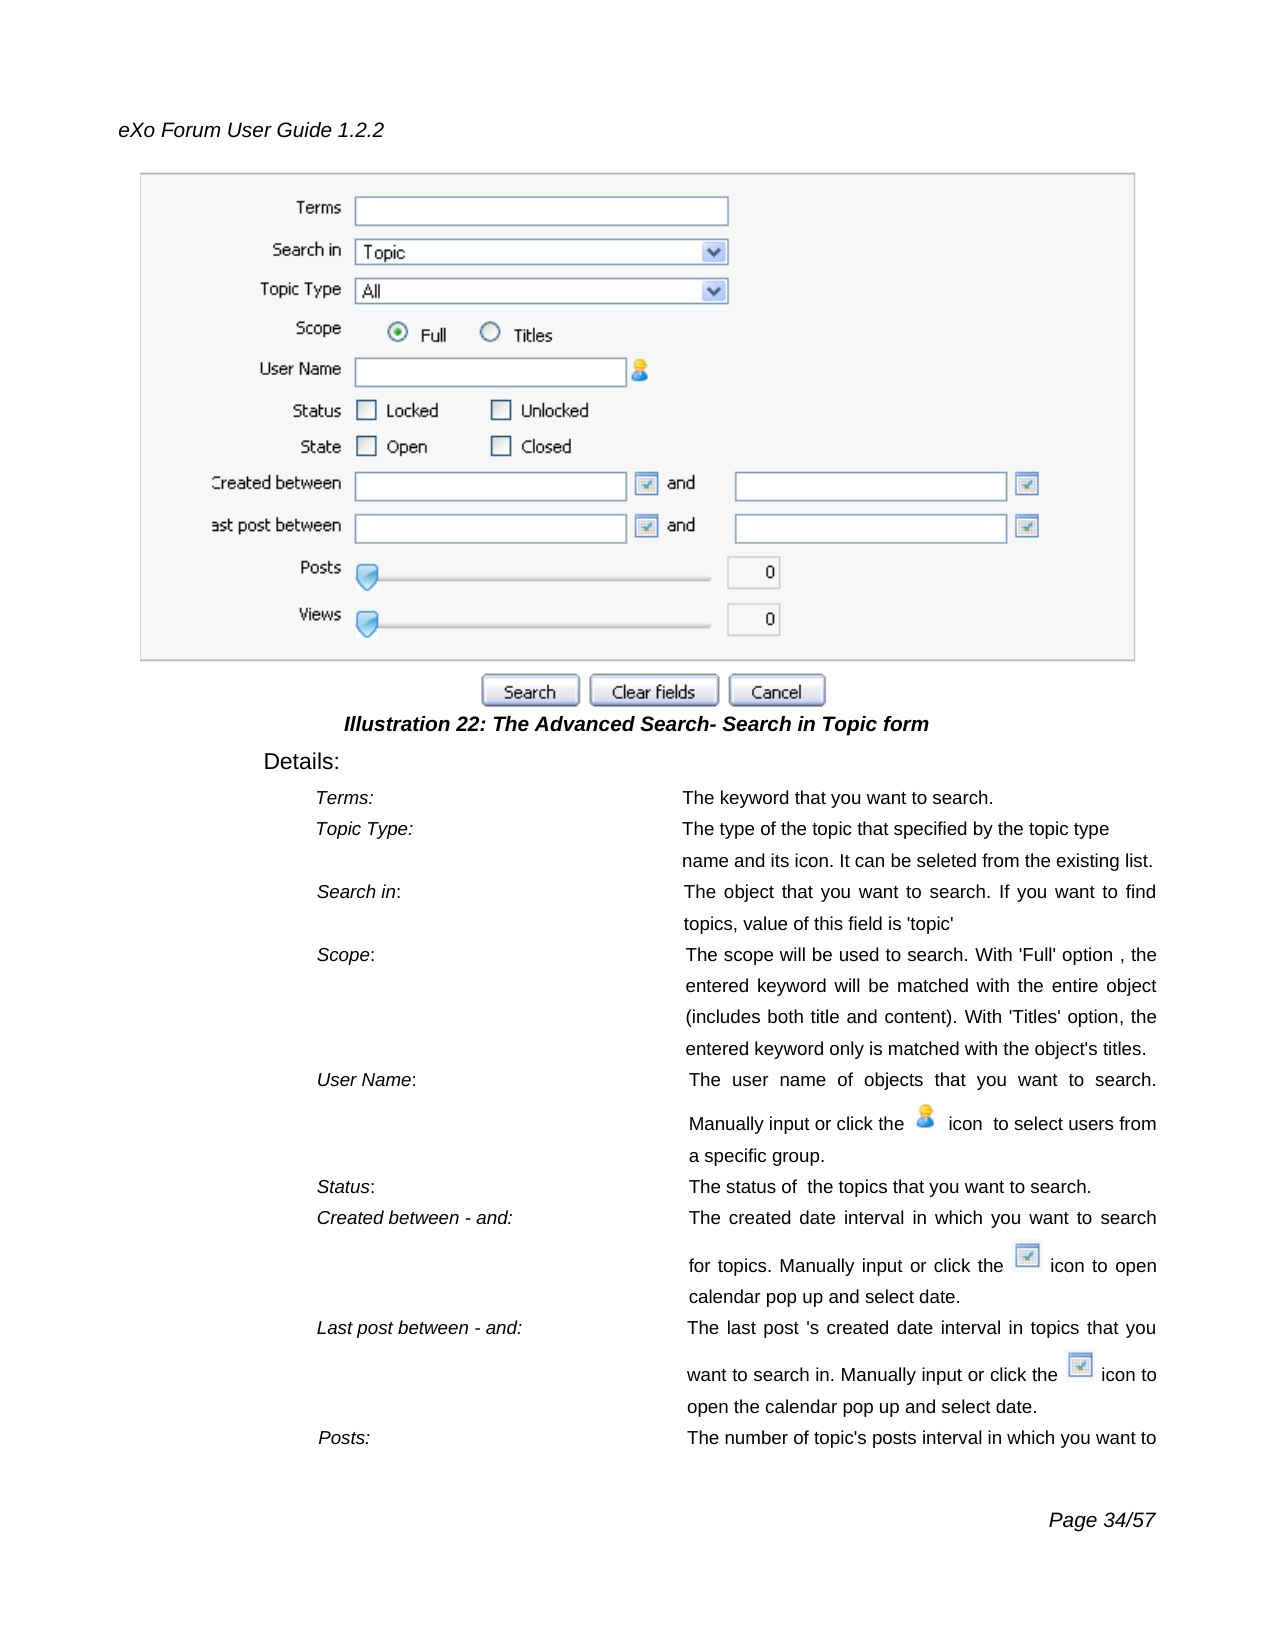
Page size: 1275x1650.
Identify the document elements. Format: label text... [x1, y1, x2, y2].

text Posts: The number of topic's posts interval in which you want to [318, 1428, 1157, 1448]
picture [140, 170, 1136, 713]
text Last post between - and: The last post 's created date interval in topics that you want to search in. Manually input or click the icon to open the calendar pop up and select date. [317, 1318, 1157, 1417]
text Topic Type: The type of the topic that specified by the topic type [263, 819, 1157, 840]
picture [914, 1101, 943, 1131]
text Details: [263, 171, 1157, 775]
text User Name: The user name of objects that you want to search. Manually input or click the icon to select users from a specific group. [317, 1070, 1157, 1166]
text Illustration 22: The Advanced Search- Search in Topic form [139, 183, 1136, 736]
text Search in: The object that you want to search. If you want to find topics, value of this field is 'topic' [317, 882, 1157, 934]
text Created between - and: The created date interval in which you want to search for topics. Manually input or click the icon to open calendar pop up and select date. [317, 1208, 1157, 1307]
text name and its icon. It can be seleted from the existing list. [263, 850, 1157, 871]
text Scope: The scope will be used to search. With 'Full' option , the entered keyword will be matched with the entire object (includes both title and content). With 'Titles' option, the entered keyword only is matched with the object's titles. [317, 944, 1157, 1059]
text Status: The status of the topics that you want to search. [317, 1176, 1157, 1197]
picture [1064, 1349, 1096, 1382]
picture [1011, 1239, 1043, 1272]
text Terms: The keyword that you want to search. [263, 787, 1157, 808]
